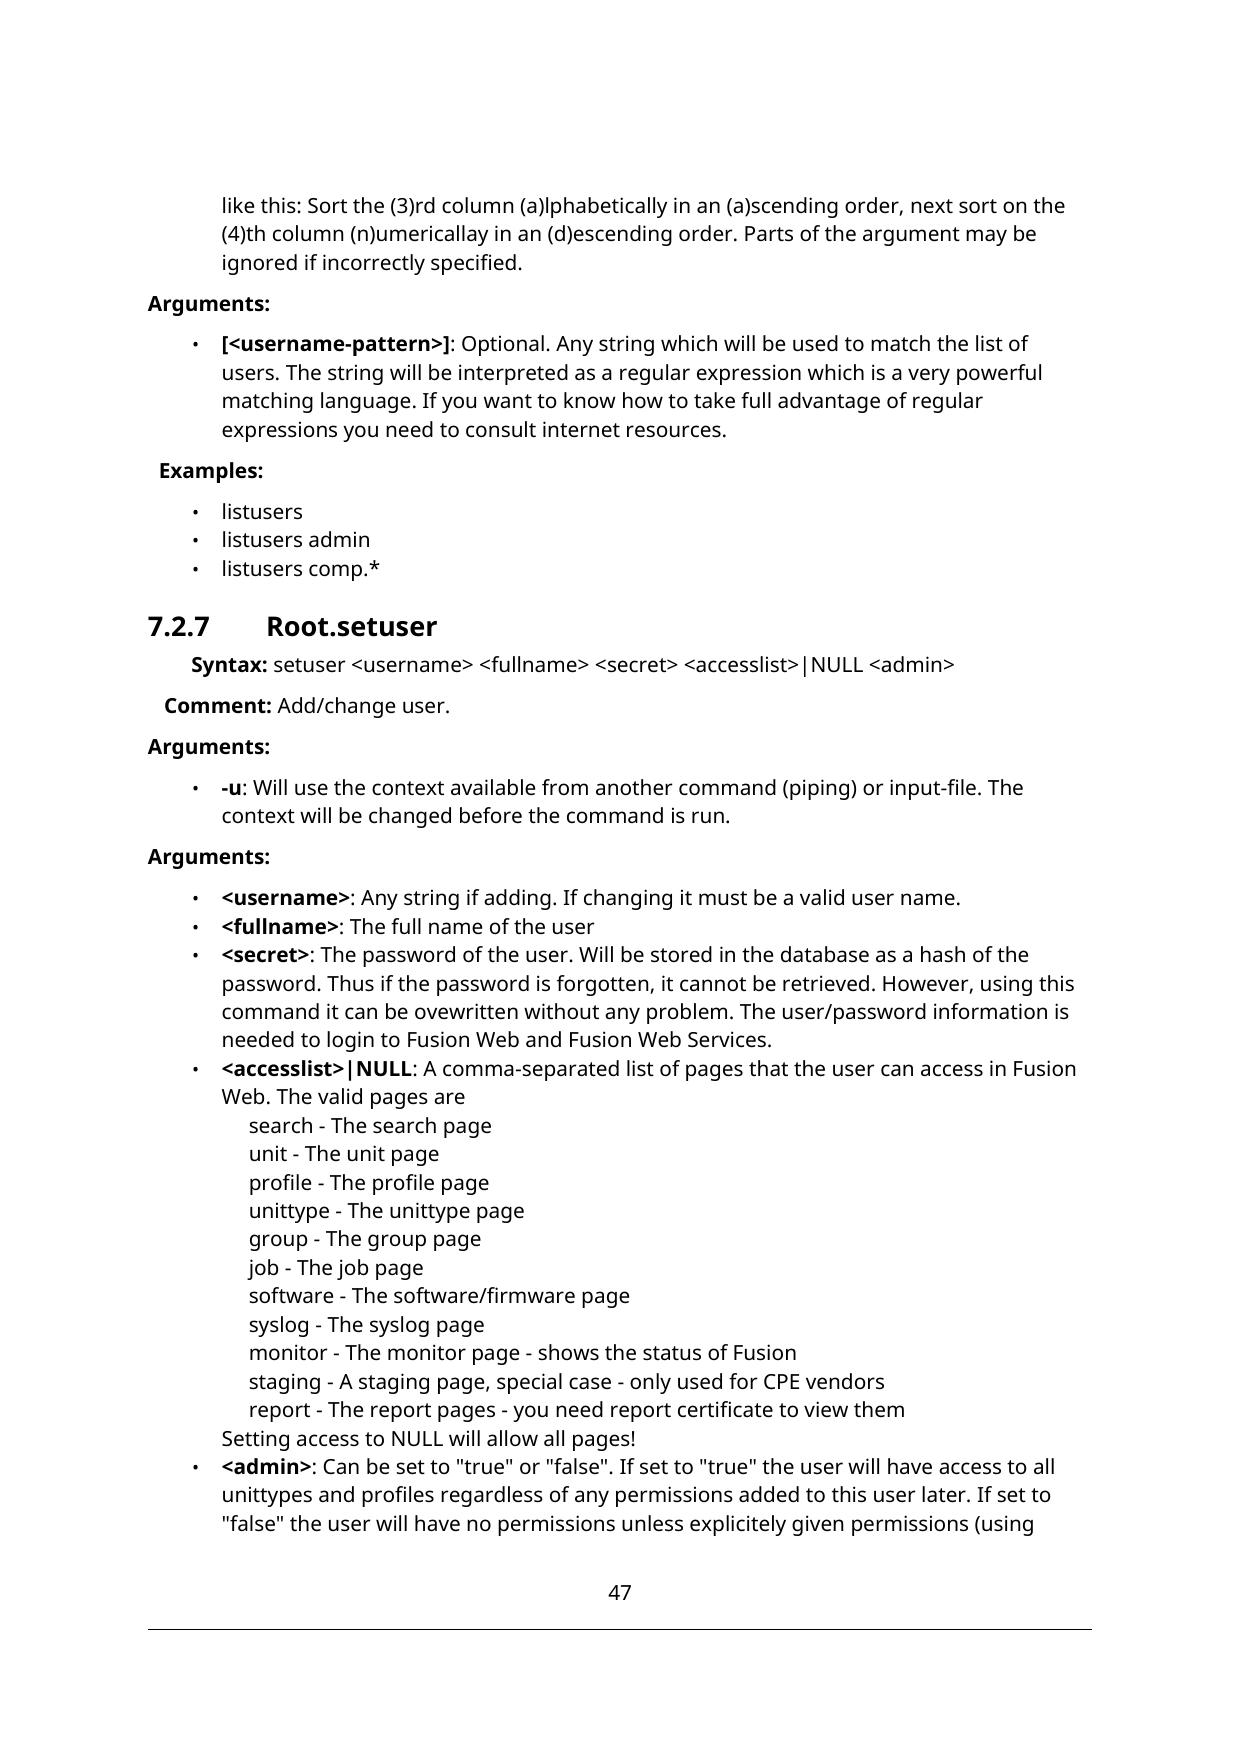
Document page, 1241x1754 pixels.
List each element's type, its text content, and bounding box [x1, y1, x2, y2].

text Arguments: [148, 289, 1092, 317]
list listusers [192, 497, 1092, 525]
text Examples: [148, 456, 1092, 484]
list like this: Sort the (3)rd column (a)lphabetically in an (a)scending order, next sort on the (4)th column (n)umericallay in an (d)escending order. Parts of the argument may be ignored if incorrectly specified. [192, 191, 1092, 276]
list <accesslist>|NULL: A comma-separated list of pages that the user can access in Fusion Web. The valid pages are search - The search page unit - The unit page profile - The profile page unittype - The unittype page group - The group page job - The job page software - The software/firmware page syslog - The syslog page monitor - The monitor page - shows the status of Fusion staging - A staging page, special case - only used for CPE vendors report - The report pages - you need report certificate to view them Setting access to NULL will allow all pages! [192, 1054, 1092, 1452]
list <fullname>: The full name of the user [192, 912, 1092, 940]
subtitle Root.setuser [148, 607, 1092, 644]
text Syntax: setuser <username> <fullname> <secret> <accesslist>|NULL <admin> [148, 650, 1092, 679]
list -u: Will use the context available from another command (piping) or input-file. The context will be changed before the command is run. [192, 773, 1092, 830]
list <admin>: Can be set to "true" or "false". If set to "true" the user will have access to all unittypes and profiles regardless of any permissions added to this user later. If set to "false" the user will have no permissions unless explicitely given permissions (using [192, 1452, 1092, 1537]
list <secret>: The password of the user. Will be stored in the database as a hash of the password. Thus if the password is forgotten, it cannot be retrieved. However, using this command it can be ovewritten without any problem. The user/password information is needed to login to Fusion Web and Fusion Web Services. [192, 940, 1092, 1054]
list listusers comp.* [192, 554, 1092, 582]
list listusers admin [192, 525, 1092, 554]
text Arguments: [148, 732, 1092, 761]
text Comment: Add/change user. [148, 691, 1092, 719]
text Arguments: [148, 842, 1092, 871]
list [<username-pattern>]: Optional. Any string which will be used to match the list of users. The string will be interpreted as a regular expression which is a very powerful matching language. If you want to know how to take full advantage of regular expressions you need to consult internet resources. [192, 329, 1092, 443]
list <username>: Any string if adding. If changing it must be a valid user name. [192, 883, 1092, 912]
